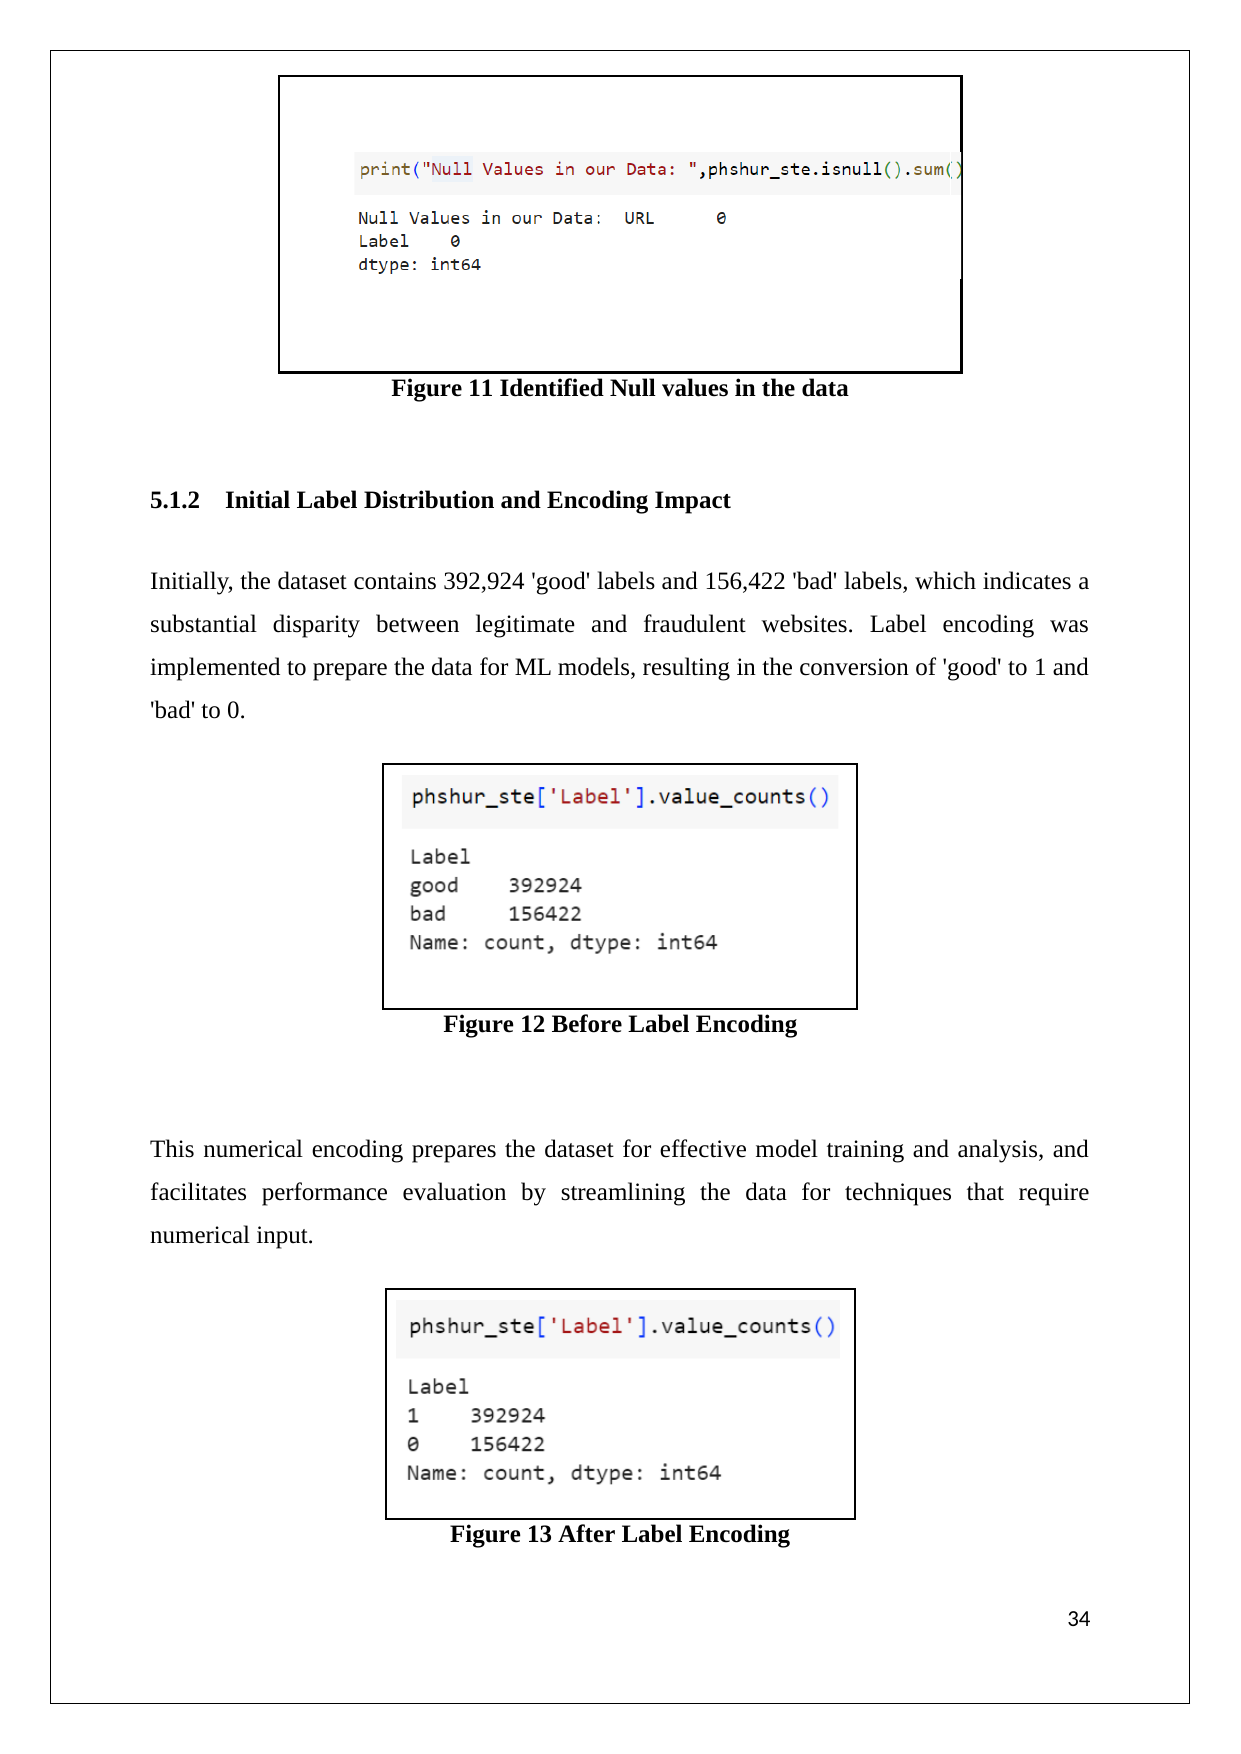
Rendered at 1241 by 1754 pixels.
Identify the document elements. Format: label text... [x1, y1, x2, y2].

table_header [290, 89, 950, 343]
text Figure 12 Before Label Encoding [150, 1009, 1090, 1038]
text Figure 13 After Label Encoding [150, 1519, 1090, 1548]
table_header [280, 77, 960, 371]
table_header [384, 765, 856, 1007]
subtitle Initial Label Distribution and Encoding Impact [150, 485, 1090, 514]
table_header [387, 1290, 854, 1517]
text Initially, the dataset contains 392,924 'good' labels and 156,422 'bad' labels, which indicates a substantial disparity between legitimate and fraudulent websites. Label encoding was implemented to prepare the data for ML models, resulting in the conversion of 'good' to 1 and 'bad' to 0. [150, 566, 1090, 724]
text Figure 11 Identified Null values in the data [150, 373, 1090, 402]
text This numerical encoding prepares the dataset for effective model training and analysis, and facilitates performance evaluation by streamlining the data for techniques that require numerical input. [150, 1134, 1090, 1249]
